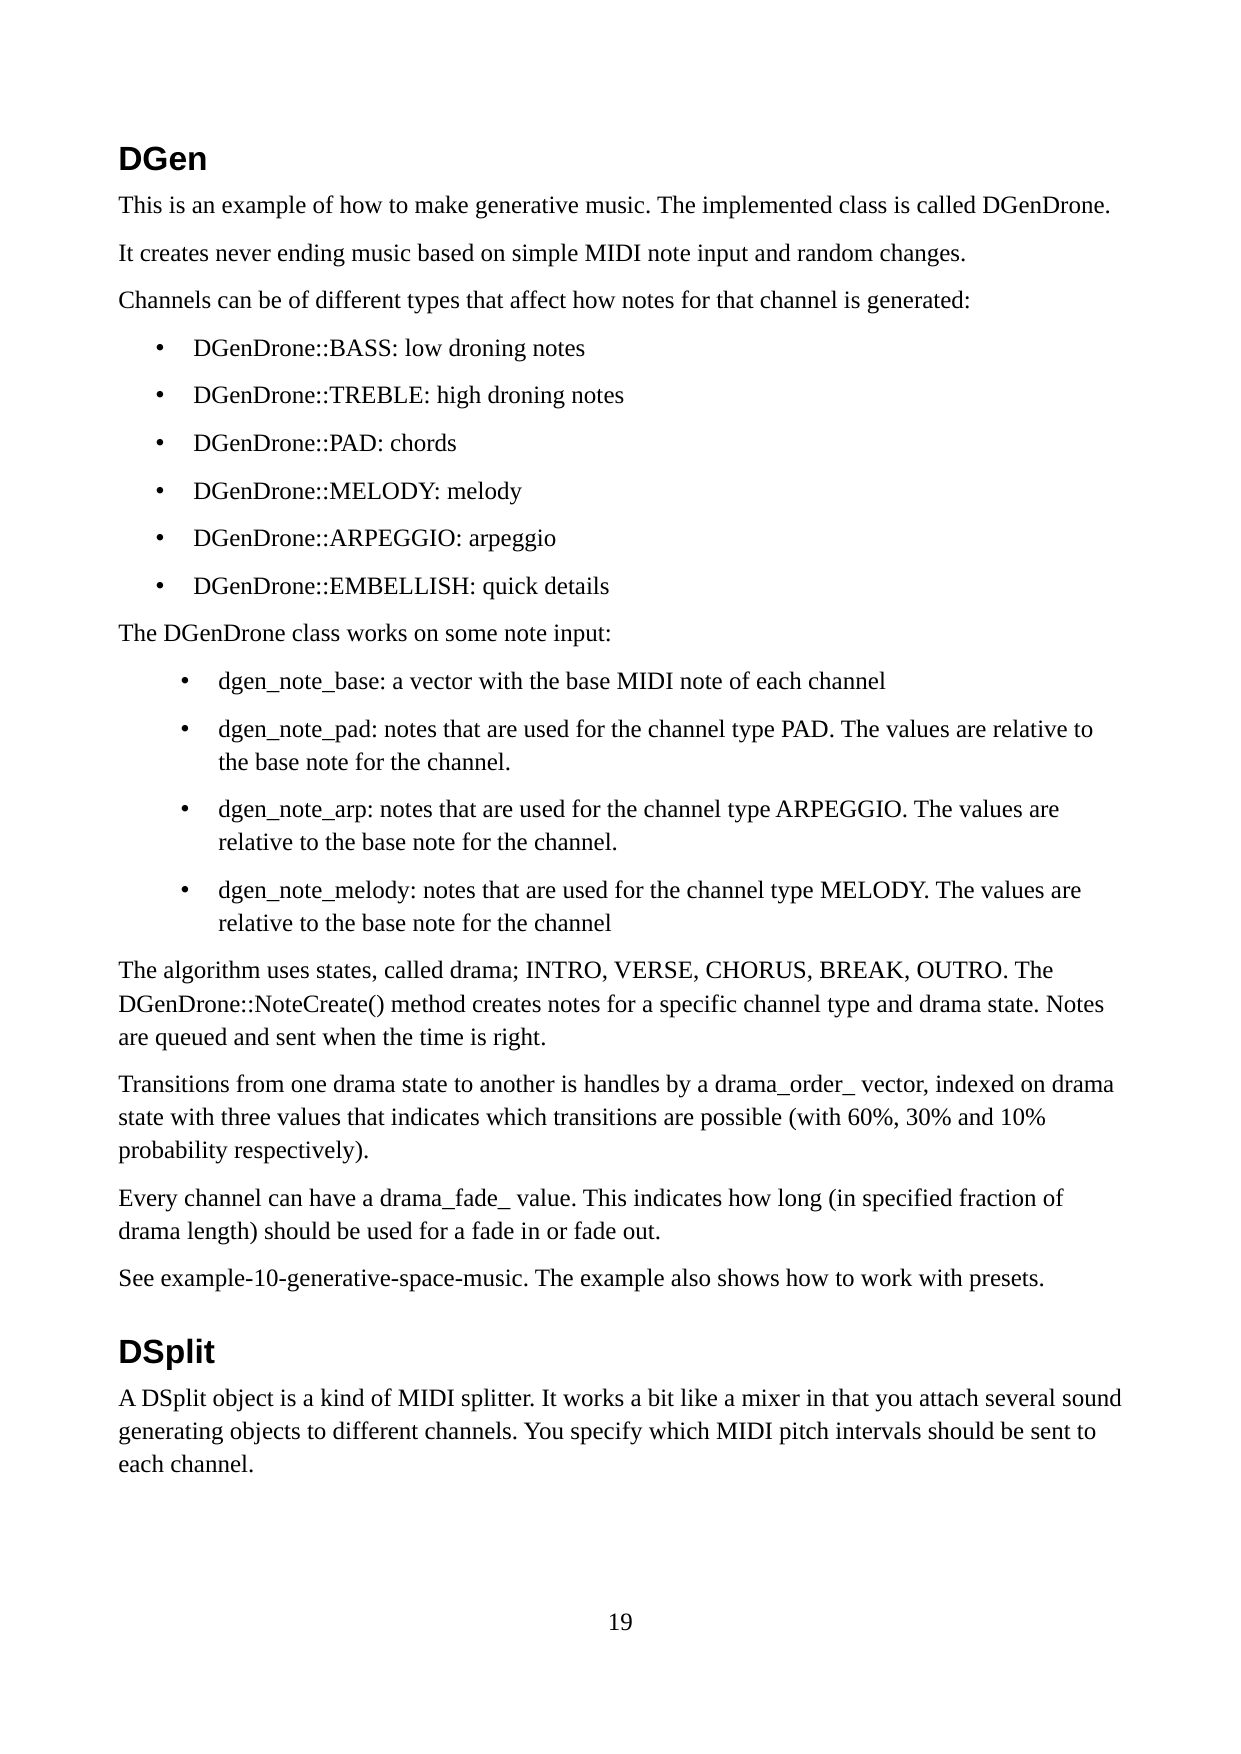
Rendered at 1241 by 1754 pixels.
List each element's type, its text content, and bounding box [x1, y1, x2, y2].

list dgen_note_pad: notes that are used for the channel type PAD. The values are relative to the base note for the channel. [181, 714, 1122, 776]
list DGenDrone::EMBELLISH: quick details [156, 571, 1122, 600]
text Every channel can have a drama_fade_ value. This indicates how long (in specified fraction of drama length) should be used for a fade in or fade out. [118, 1183, 1122, 1245]
list DGenDrone::PAD: chords [156, 428, 1122, 457]
list DGenDrone::TREBLE: high droning notes [156, 381, 1122, 409]
text Channels can be of different types that affect how notes for that channel is generated: [118, 285, 1122, 314]
text Transitions from one drama state to another is handles by a drama_order_ vector, indexed on drama state with three values that indicates which transitions are possible (with 60%, 30% and 10% probability respectively). [118, 1069, 1122, 1164]
list dgen_note_arp: notes that are used for the channel type ARPEGGIO. The values are relative to the base note for the channel. [181, 794, 1122, 856]
subtitle DGen [118, 139, 1122, 178]
list DGenDrone::BASS: low droning notes [156, 333, 1122, 362]
list DGenDrone::ARPEGGIO: arpeggio [156, 523, 1122, 552]
text The DGenDrone class works on some note input: [118, 618, 1122, 647]
list dgen_note_melody: notes that are used for the channel type MELODY. The values are relative to the base note for the channel [181, 875, 1122, 937]
text This is an example of how to make generative music. The implemented class is called DGenDrone. [118, 190, 1122, 219]
text It creates never ending music based on simple MIDI note input and random changes. [118, 238, 1122, 266]
list DGenDrone::MELODY: melody [156, 476, 1122, 504]
subtitle DSplit [118, 1332, 1122, 1371]
text The algorithm uses states, called drama; INTRO, VERSE, CHORUS, BREAK, OUTRO. The DGenDrone::NoteCreate() method creates notes for a specific channel type and drama state. Notes are queued and sent when the time is right. [118, 956, 1122, 1050]
text A DSplit object is a kind of MIDI splitter. It works a bit like a mixer in that you attach several sound generating objects to different channels. You specify which MIDI pitch intervals should be sent to each channel. [118, 1383, 1122, 1478]
text See example-10-generative-space-music. The example also shows how to work with presets. [118, 1263, 1122, 1292]
list dgen_note_base: a vector with the base MIDI note of each channel [181, 666, 1122, 695]
